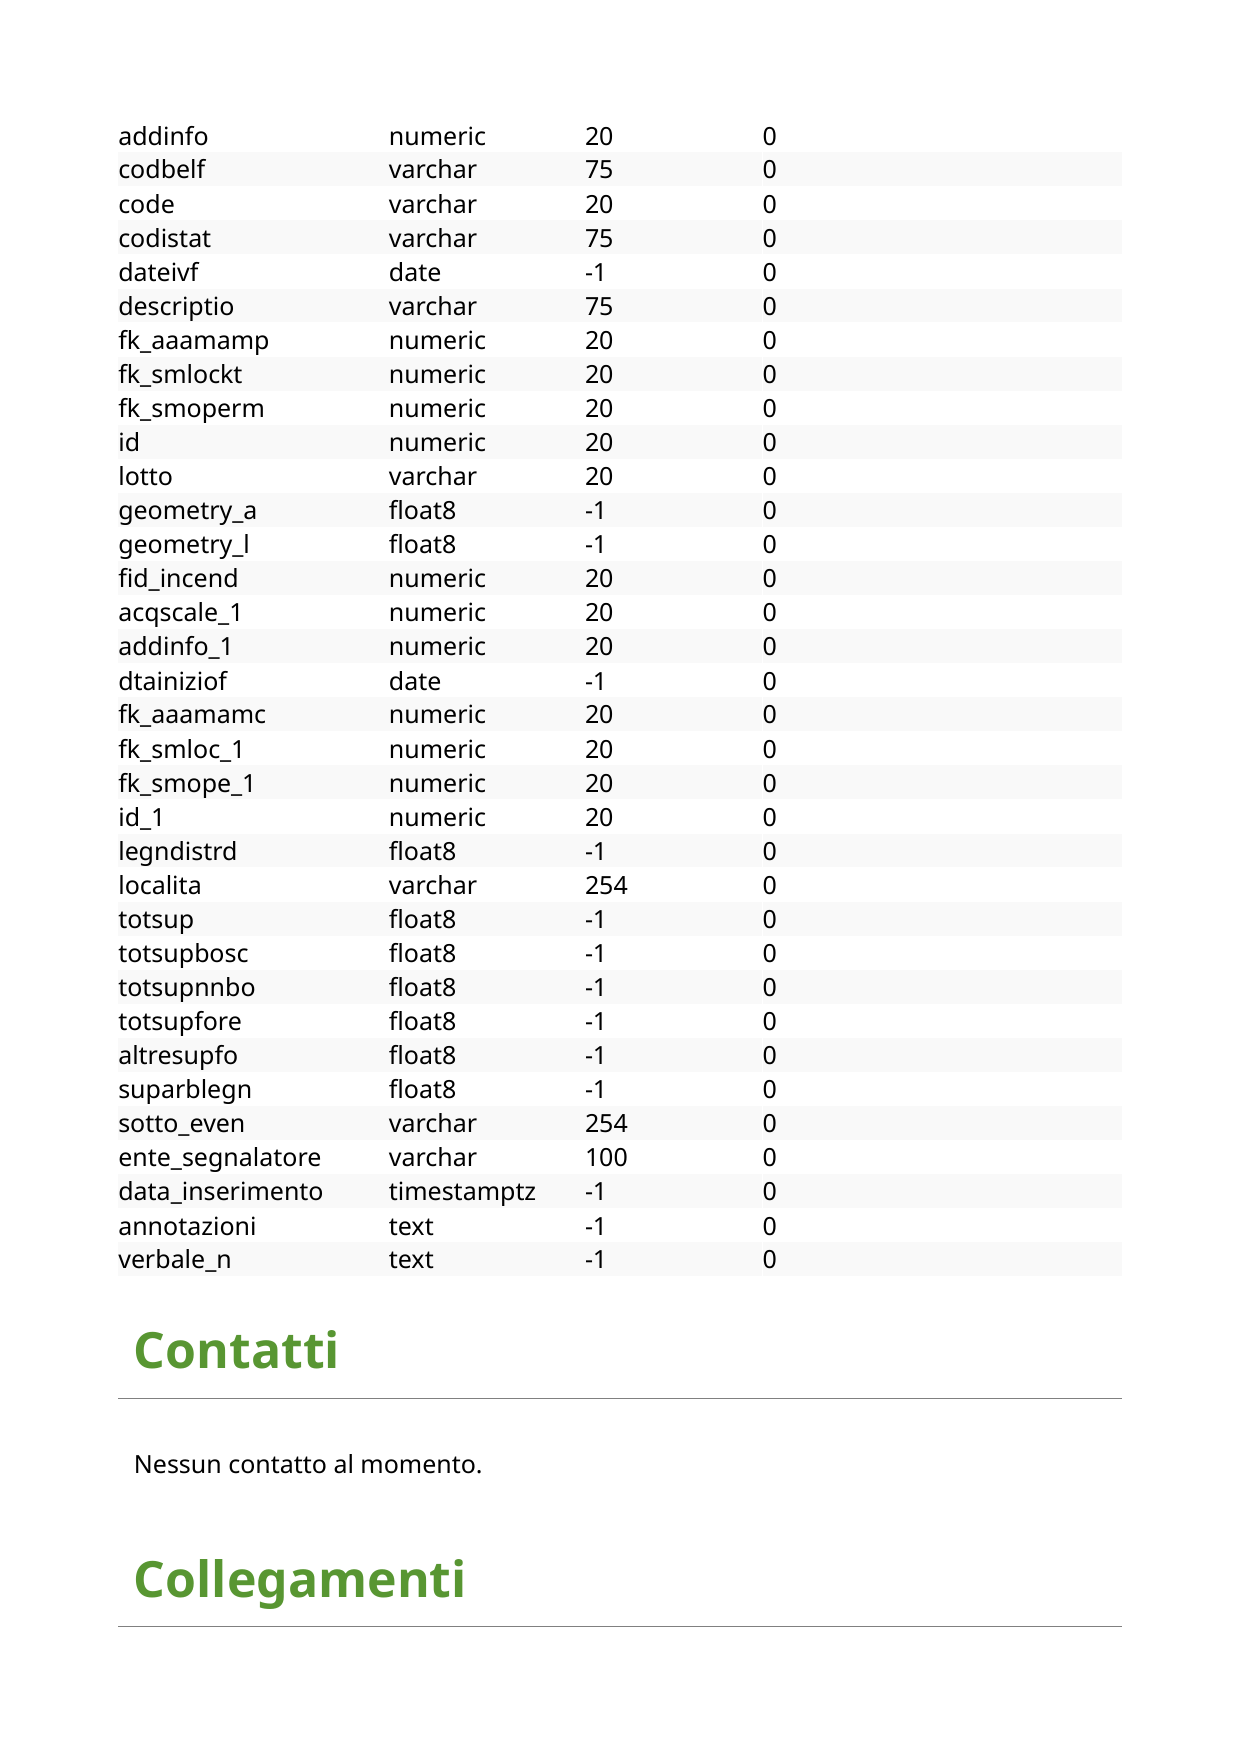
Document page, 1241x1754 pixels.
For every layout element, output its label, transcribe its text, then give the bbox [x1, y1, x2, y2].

table_cell fk_smloc_1 [118, 731, 389, 765]
table_cell 0 [763, 834, 934, 867]
table_cell -1 [585, 1038, 762, 1072]
subtitle Contatti [134, 1315, 1106, 1383]
table_cell 254 [585, 868, 762, 902]
table_cell [934, 391, 1122, 425]
table_cell numeric [389, 595, 585, 629]
table_cell [934, 970, 1122, 1004]
table_cell 20 [585, 731, 762, 765]
table_cell 0 [763, 799, 934, 833]
table_cell 75 [585, 289, 762, 322]
table_cell -1 [585, 1208, 762, 1242]
table_cell 0 [763, 1174, 934, 1208]
table_cell numeric [389, 323, 585, 357]
table_cell annotazioni [118, 1208, 389, 1242]
table_cell 75 [585, 220, 762, 254]
table_cell text [389, 1242, 585, 1276]
table_cell [934, 561, 1122, 595]
table_cell [934, 425, 1122, 459]
table_cell 0 [763, 561, 934, 595]
table_cell 75 [585, 152, 762, 186]
table_cell data_inserimento [118, 1174, 389, 1208]
table_cell varchar [389, 1106, 585, 1140]
table_cell -1 [585, 834, 762, 867]
table_cell [934, 1004, 1122, 1038]
table_cell 0 [763, 765, 934, 799]
table_cell totsupbosc [118, 936, 389, 970]
table_cell 0 [763, 1072, 934, 1106]
table_cell numeric [389, 765, 585, 799]
table_cell codbelf [118, 152, 389, 186]
table_cell float8 [389, 527, 585, 561]
table_cell 0 [763, 459, 934, 493]
table_cell [934, 1208, 1122, 1242]
table_cell numeric [389, 697, 585, 731]
table_cell 0 [763, 220, 934, 254]
table_cell 20 [585, 323, 762, 357]
table_cell [934, 868, 1122, 902]
table_cell fk_smlockt [118, 357, 389, 391]
table_cell descriptio [118, 289, 389, 322]
table_cell [934, 220, 1122, 254]
table_cell [934, 152, 1122, 186]
table_cell 0 [763, 697, 934, 731]
table_cell fid_incend [118, 561, 389, 595]
table_cell [934, 1140, 1122, 1174]
table_cell 0 [763, 970, 934, 1004]
table_cell [934, 731, 1122, 765]
table_cell [934, 799, 1122, 833]
table_cell 20 [585, 357, 762, 391]
table_cell float8 [389, 936, 585, 970]
table_cell 0 [763, 289, 934, 322]
table_cell 254 [585, 1106, 762, 1140]
table_cell totsupnnbo [118, 970, 389, 1004]
table_cell 0 [763, 629, 934, 663]
table_cell addinfo [118, 118, 389, 152]
table_cell 0 [763, 1208, 934, 1242]
table_cell verbale_n [118, 1242, 389, 1276]
table_cell 0 [763, 595, 934, 629]
table_cell -1 [585, 936, 762, 970]
table_cell id_1 [118, 799, 389, 833]
table_cell numeric [389, 391, 585, 425]
table_cell numeric [389, 425, 585, 459]
table_cell [934, 527, 1122, 561]
table_cell [934, 323, 1122, 357]
table_cell varchar [389, 186, 585, 220]
table_cell fk_aaamamc [118, 697, 389, 731]
table_cell [934, 936, 1122, 970]
table_cell -1 [585, 1242, 762, 1276]
table_cell fk_smoperm [118, 391, 389, 425]
table_cell 20 [585, 186, 762, 220]
table_cell float8 [389, 970, 585, 1004]
table_cell 0 [763, 1140, 934, 1174]
table_cell 0 [763, 936, 934, 970]
table_cell 0 [763, 391, 934, 425]
table_cell -1 [585, 970, 762, 1004]
table_cell [934, 834, 1122, 867]
table_cell numeric [389, 629, 585, 663]
table_cell 20 [585, 459, 762, 493]
table_cell 0 [763, 493, 934, 527]
table_cell 0 [763, 425, 934, 459]
table_cell [934, 765, 1122, 799]
table_cell [934, 595, 1122, 629]
table_cell 0 [763, 902, 934, 936]
table_cell [934, 697, 1122, 731]
table_cell [934, 1242, 1122, 1276]
table_cell 0 [763, 663, 934, 697]
table_cell 0 [763, 1106, 934, 1140]
table_cell 20 [585, 561, 762, 595]
table_cell [934, 289, 1122, 322]
table_cell float8 [389, 1038, 585, 1072]
table_cell suparblegn [118, 1072, 389, 1106]
table_cell localita [118, 868, 389, 902]
table_cell varchar [389, 289, 585, 322]
table_cell varchar [389, 1140, 585, 1174]
table_cell numeric [389, 118, 585, 152]
table_cell id [118, 425, 389, 459]
table_cell numeric [389, 731, 585, 765]
table_cell timestamptz [389, 1174, 585, 1208]
table_cell [934, 493, 1122, 527]
table_cell numeric [389, 357, 585, 391]
table_cell [934, 1174, 1122, 1208]
table_cell date [389, 663, 585, 697]
table_cell 0 [763, 152, 934, 186]
table_cell 0 [763, 1038, 934, 1072]
table_cell [934, 902, 1122, 936]
table_cell 20 [585, 697, 762, 731]
table_cell 0 [763, 731, 934, 765]
table_cell [934, 663, 1122, 697]
table_cell dtainiziof [118, 663, 389, 697]
table_cell 0 [763, 1004, 934, 1038]
table_cell addinfo_1 [118, 629, 389, 663]
table_cell 0 [763, 323, 934, 357]
table_cell -1 [585, 527, 762, 561]
table_cell codistat [118, 220, 389, 254]
table_cell float8 [389, 1004, 585, 1038]
table_cell fk_aaamamp [118, 323, 389, 357]
table_cell date [389, 254, 585, 288]
table_cell geometry_l [118, 527, 389, 561]
table_cell [934, 357, 1122, 391]
table_cell 0 [763, 868, 934, 902]
table_cell dateivf [118, 254, 389, 288]
table_cell fk_smope_1 [118, 765, 389, 799]
table_cell legndistrd [118, 834, 389, 867]
table_cell 20 [585, 391, 762, 425]
table_cell 100 [585, 1140, 762, 1174]
table_cell float8 [389, 493, 585, 527]
table_cell varchar [389, 459, 585, 493]
text Nessun contatto al momento. [134, 1447, 1106, 1481]
table_cell 20 [585, 799, 762, 833]
table_cell 20 [585, 765, 762, 799]
table_cell -1 [585, 902, 762, 936]
table_cell 0 [763, 186, 934, 220]
table_cell -1 [585, 1174, 762, 1208]
table_cell varchar [389, 220, 585, 254]
table_cell 20 [585, 629, 762, 663]
table_cell totsup [118, 902, 389, 936]
table_cell 0 [763, 527, 934, 561]
table_cell 20 [585, 425, 762, 459]
table_cell -1 [585, 1004, 762, 1038]
table_cell 0 [763, 1242, 934, 1276]
table_cell [934, 459, 1122, 493]
table_cell acqscale_1 [118, 595, 389, 629]
table_cell numeric [389, 561, 585, 595]
table_cell [934, 1072, 1122, 1106]
table_cell float8 [389, 902, 585, 936]
table_cell [934, 1106, 1122, 1140]
table_cell float8 [389, 834, 585, 867]
table_cell [934, 186, 1122, 220]
table_cell [934, 1038, 1122, 1072]
table_cell [934, 629, 1122, 663]
table_cell lotto [118, 459, 389, 493]
table_cell float8 [389, 1072, 585, 1106]
table_cell totsupfore [118, 1004, 389, 1038]
table_cell 20 [585, 595, 762, 629]
table_cell varchar [389, 868, 585, 902]
table_cell -1 [585, 254, 762, 288]
table_cell altresupfo [118, 1038, 389, 1072]
table_cell geometry_a [118, 493, 389, 527]
table_cell -1 [585, 663, 762, 697]
table_cell text [389, 1208, 585, 1242]
table_cell numeric [389, 799, 585, 833]
table_cell 20 [585, 118, 762, 152]
table_cell [934, 118, 1122, 152]
table_cell sotto_even [118, 1106, 389, 1140]
table_cell 0 [763, 254, 934, 288]
table_cell varchar [389, 152, 585, 186]
table_cell -1 [585, 1072, 762, 1106]
table_cell [934, 254, 1122, 288]
table_cell code [118, 186, 389, 220]
table_cell -1 [585, 493, 762, 527]
table_cell 0 [763, 118, 934, 152]
table_cell ente_segnalatore [118, 1140, 389, 1174]
subtitle Collegamenti [134, 1544, 1106, 1612]
table_cell 0 [763, 357, 934, 391]
